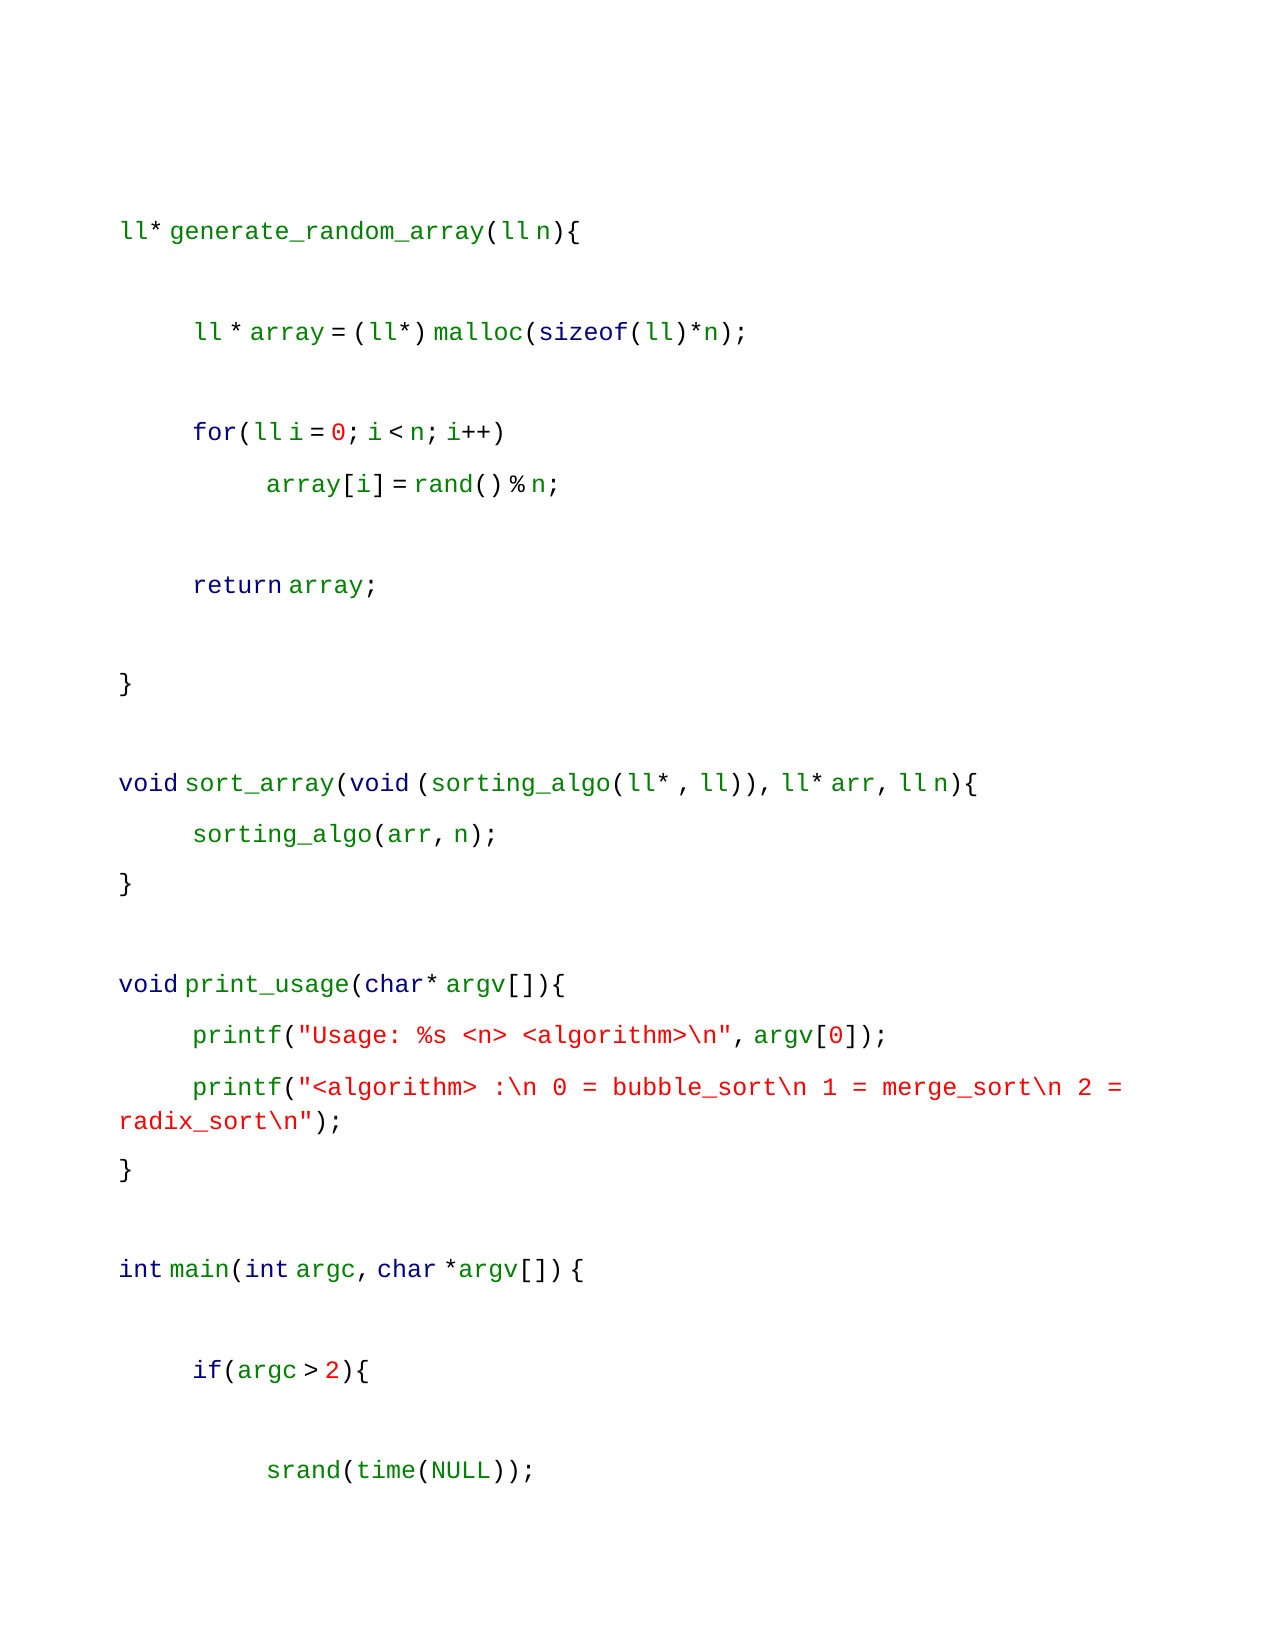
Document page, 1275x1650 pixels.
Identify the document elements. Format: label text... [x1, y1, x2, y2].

text for(ll i = 0; i < n; i++) [118, 417, 1157, 448]
text array[i] = rand() % n; [118, 469, 1157, 500]
text sorting_algo(arr, n); [118, 819, 1157, 850]
text return array; [118, 570, 1157, 601]
text printf("<algorithm> :\n 0 = bubble_sort\n 1 = merge_sort\n 2 = radix_sort\n"); [118, 1072, 1157, 1137]
text srand(time(NULL)); [118, 1456, 1157, 1486]
text if(argc > 2){ [118, 1355, 1157, 1386]
text printf("Usage: %s <n> <algorithm>\n", argv[0]); [118, 1020, 1157, 1051]
text int main(int argc, char *argv[]) { [118, 1254, 1157, 1285]
text } [118, 670, 1157, 699]
text } [118, 1157, 1157, 1185]
text void sort_array(void (sorting_algo(ll* , ll)), ll* arr, ll n){ [118, 768, 1157, 799]
text ll* generate_random_array(ll n){ [118, 216, 1157, 247]
text } [118, 871, 1157, 899]
text ll * array = (ll*) malloc(sizeof(ll)*n); [118, 317, 1157, 348]
text void print_usage(char* argv[]){ [118, 969, 1157, 999]
